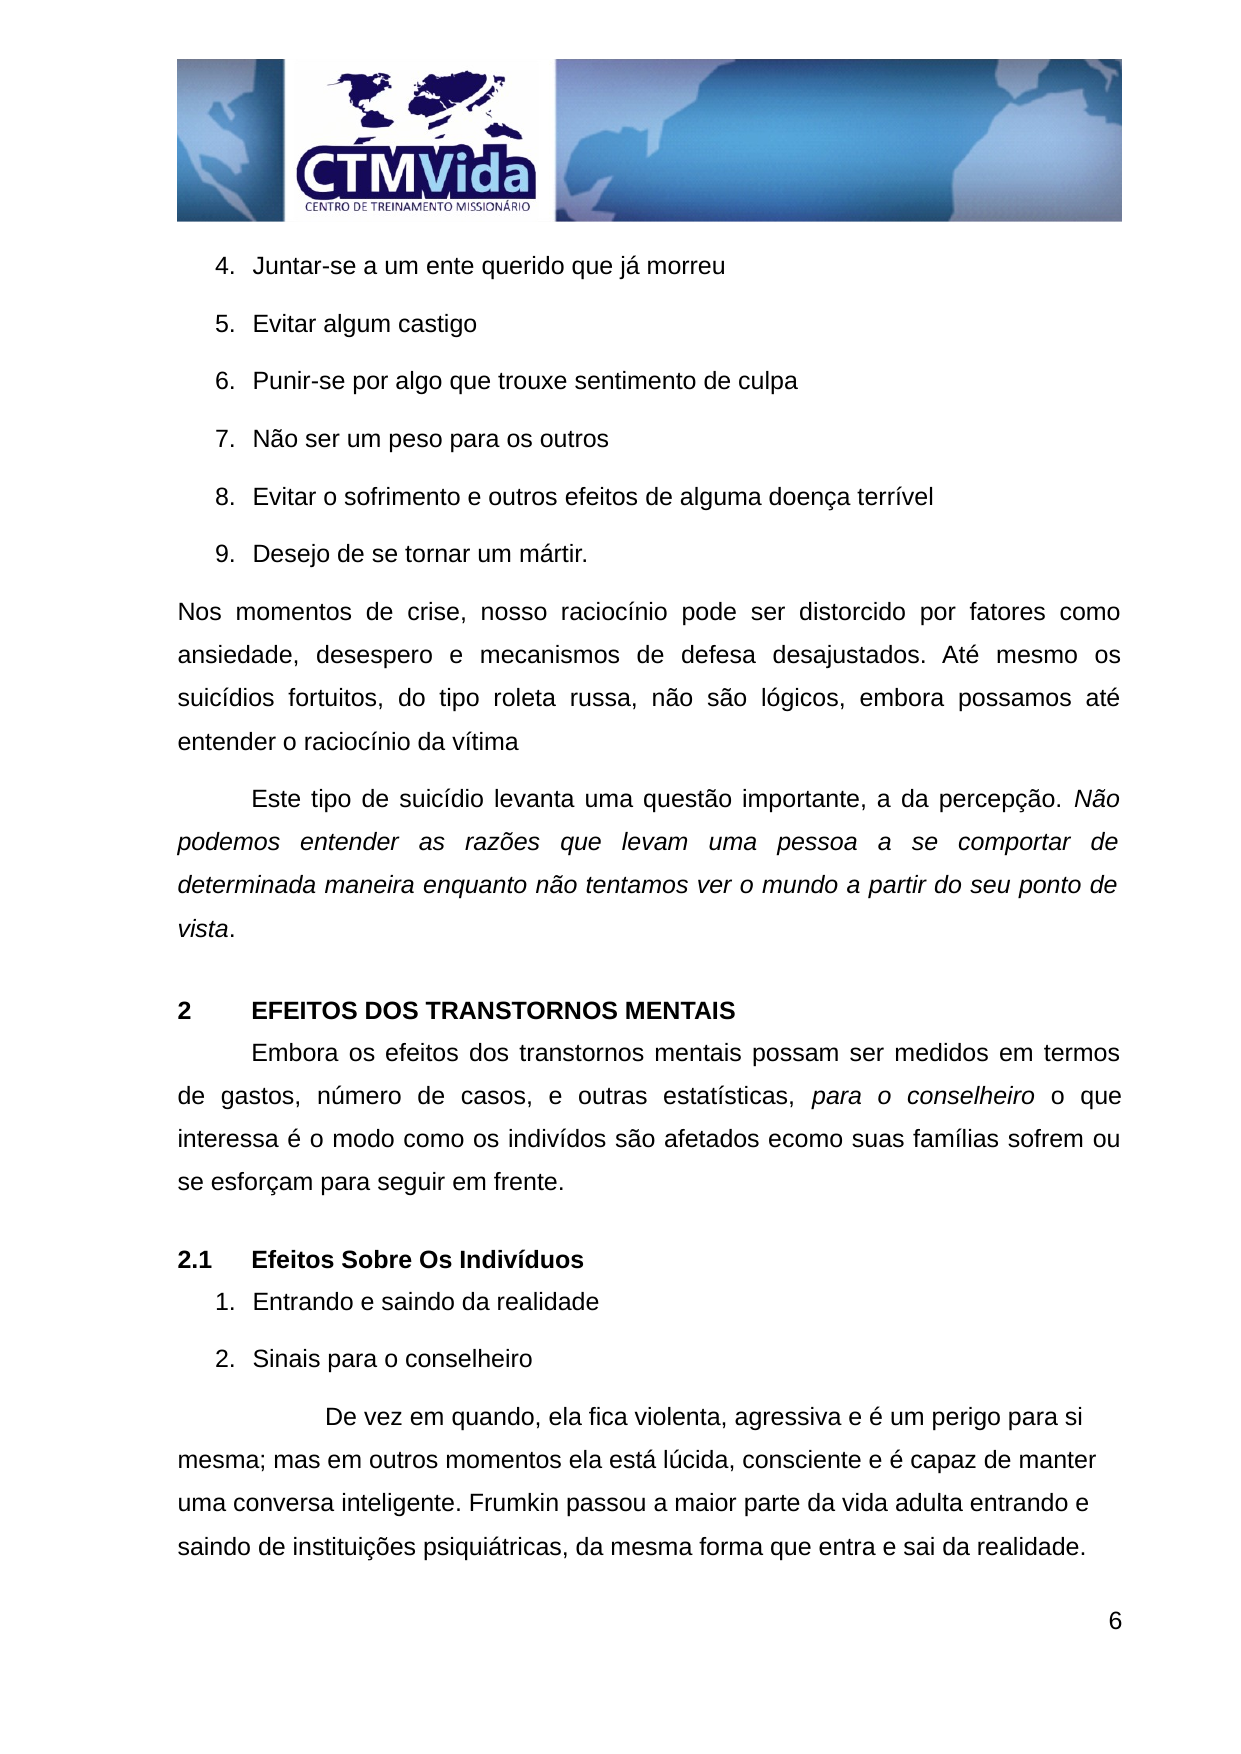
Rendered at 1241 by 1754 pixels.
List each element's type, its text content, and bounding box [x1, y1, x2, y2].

list Punir-se por algo que trouxe sentimento de culpa [215, 366, 1122, 395]
text Nos momentos de crise, nosso raciocínio pode ser distorcido por fatores como ansiedade, desespero e mecanismos de defesa desajustados. Até mesmo os suicídios fortuitos, do tipo roleta russa, não são lógicos, embora possamos até entender o raciocínio da vítima [177, 597, 1122, 755]
subtitle 2.1 Efeitos sobre os indivíduos [177, 1246, 1122, 1274]
list Evitar algum castigo [215, 309, 1122, 337]
picture [177, 59, 1122, 222]
text De vez em quando, ela fica violenta, agressiva e é um perigo para si mesma; mas em outros momentos ela está lúcida, consciente e é capaz de manter uma conversa inteligente. Frumkin passou a maior parte da vida adulta entrando e saindo de instituições psiquiátricas, da mesma forma que entra e sai da realidade. [177, 1402, 1122, 1560]
list Não ser um peso para os outros [215, 424, 1122, 453]
text Embora os efeitos dos transtornos mentais possam ser medidos em termos de gastos, número de casos, e outras estatísticas, para o conselheiro o que interessa é o modo como os indivídos são afetados ecomo suas famílias sofrem ou se esforçam para seguir em frente. [177, 1038, 1122, 1196]
list Entrando e saindo da realidade [215, 1287, 1122, 1316]
list Evitar o sofrimento e outros efeitos de alguma doença terrível [215, 482, 1122, 511]
text Este tipo de suicídio levanta uma questão importante, a da percepção. Não podemos entender as razões que levam uma pessoa a se comportar de determinada maneira enquanto não tentamos ver o mundo a partir do seu ponto de vista. [177, 784, 1122, 942]
list Juntar-se a um ente querido que já morreu [215, 251, 1122, 280]
list Sinais para o conselheiro [215, 1344, 1122, 1373]
subtitle 2 Efeitos dos transtornos mentais [177, 996, 1122, 1025]
list Desejo de se tornar um mártir. [215, 539, 1122, 568]
